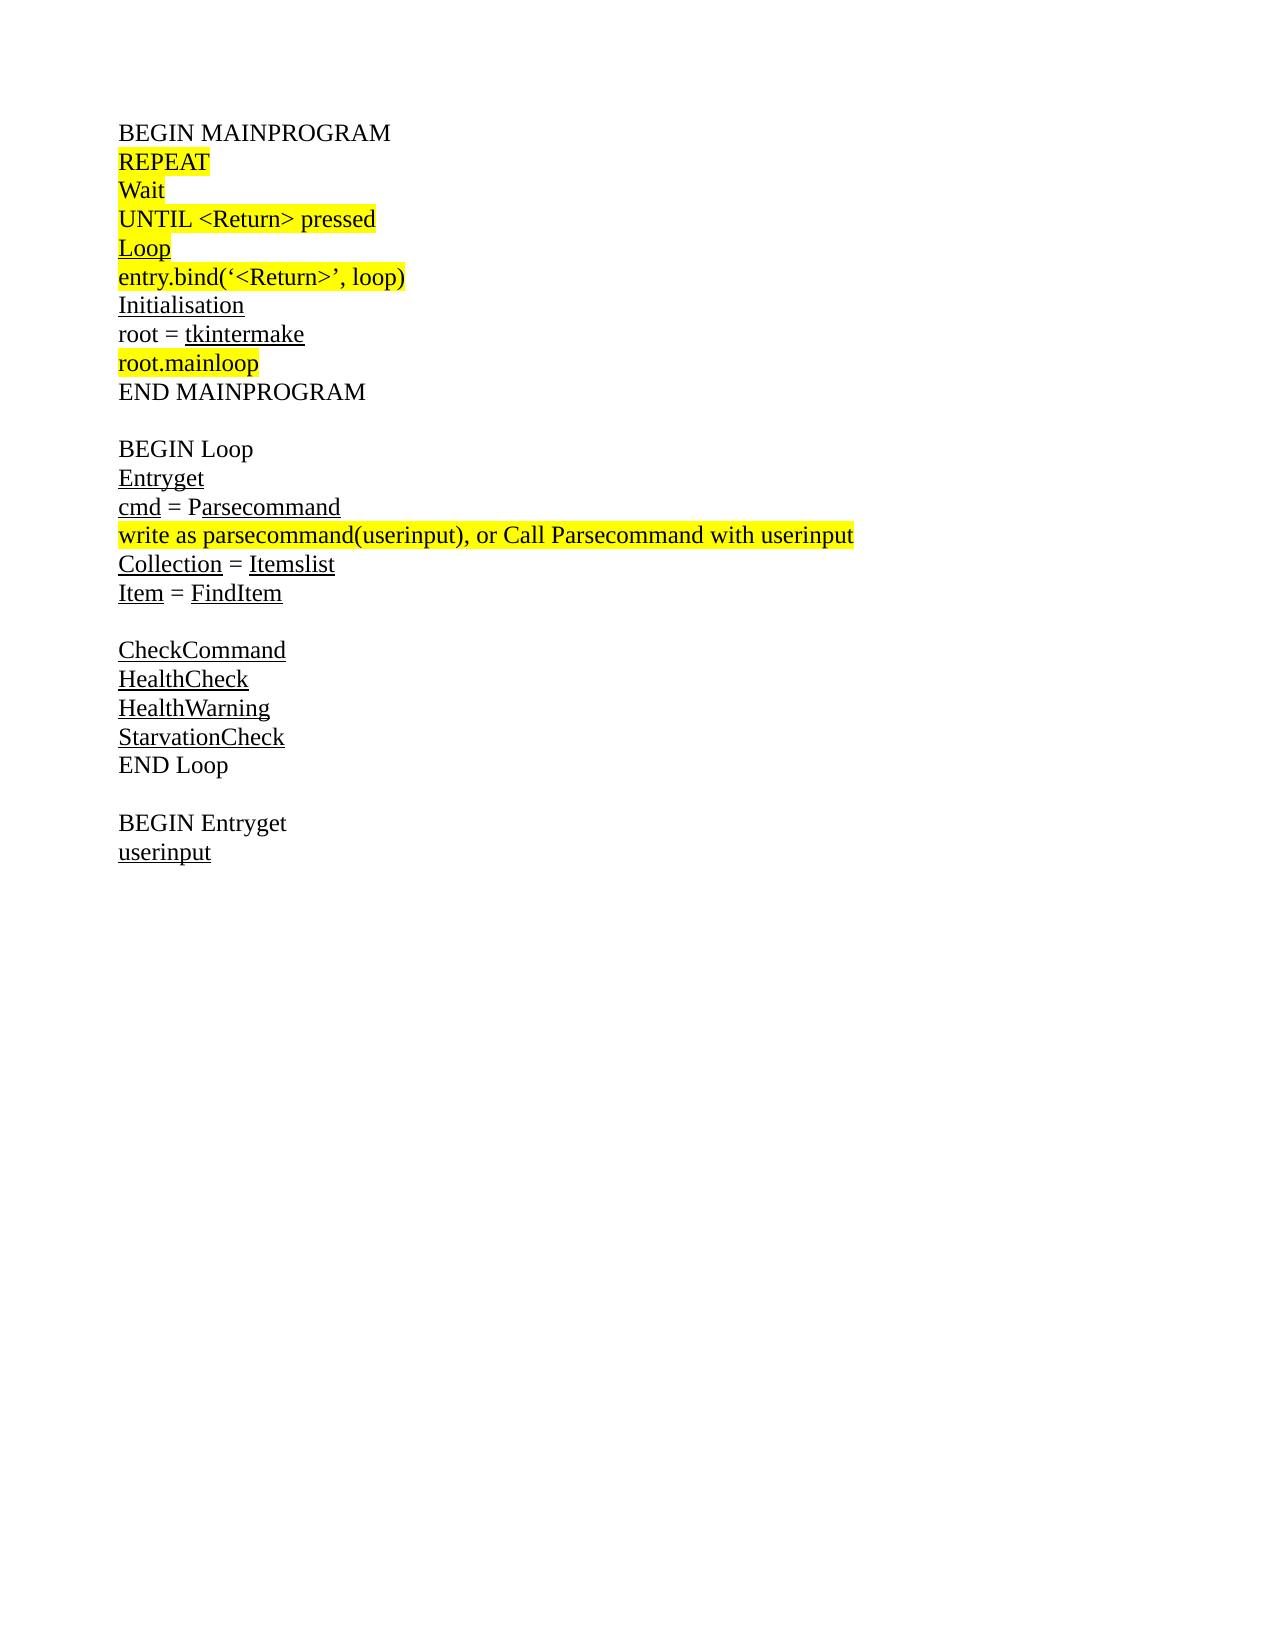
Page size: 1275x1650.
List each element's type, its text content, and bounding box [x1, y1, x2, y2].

text cmd = Parsecommand [118, 492, 1157, 521]
text BEGIN MAINPROGRAM [118, 118, 1157, 147]
text HealthWarning [118, 693, 1157, 722]
text userinput [118, 837, 1157, 866]
text HealthCheck [118, 664, 1157, 693]
text END MAINPROGRAM [118, 377, 1157, 406]
text UNTIL <Return> pressed [118, 204, 1157, 233]
text Entryget [118, 463, 1157, 492]
text root = tkintermake [118, 319, 1157, 348]
text BEGIN Entryget [118, 808, 1157, 837]
text REPEAT [118, 147, 1157, 176]
text root.mainloop [118, 348, 1157, 377]
text Item = FindItem [118, 578, 1157, 607]
text END Loop [118, 751, 1157, 779]
text StarvationCheck [118, 722, 1157, 751]
text write as parsecommand(userinput), or Call Parsecommand with userinput [118, 521, 1157, 549]
text Collection = Itemslist [118, 549, 1157, 578]
text Wait [118, 176, 1157, 204]
text Loop [118, 233, 1157, 262]
text entry.bind(‘<Return>’, loop) [118, 262, 1157, 291]
text Initialisation [118, 291, 1157, 319]
text BEGIN Loop [118, 434, 1157, 463]
text CheckCommand [118, 636, 1157, 664]
